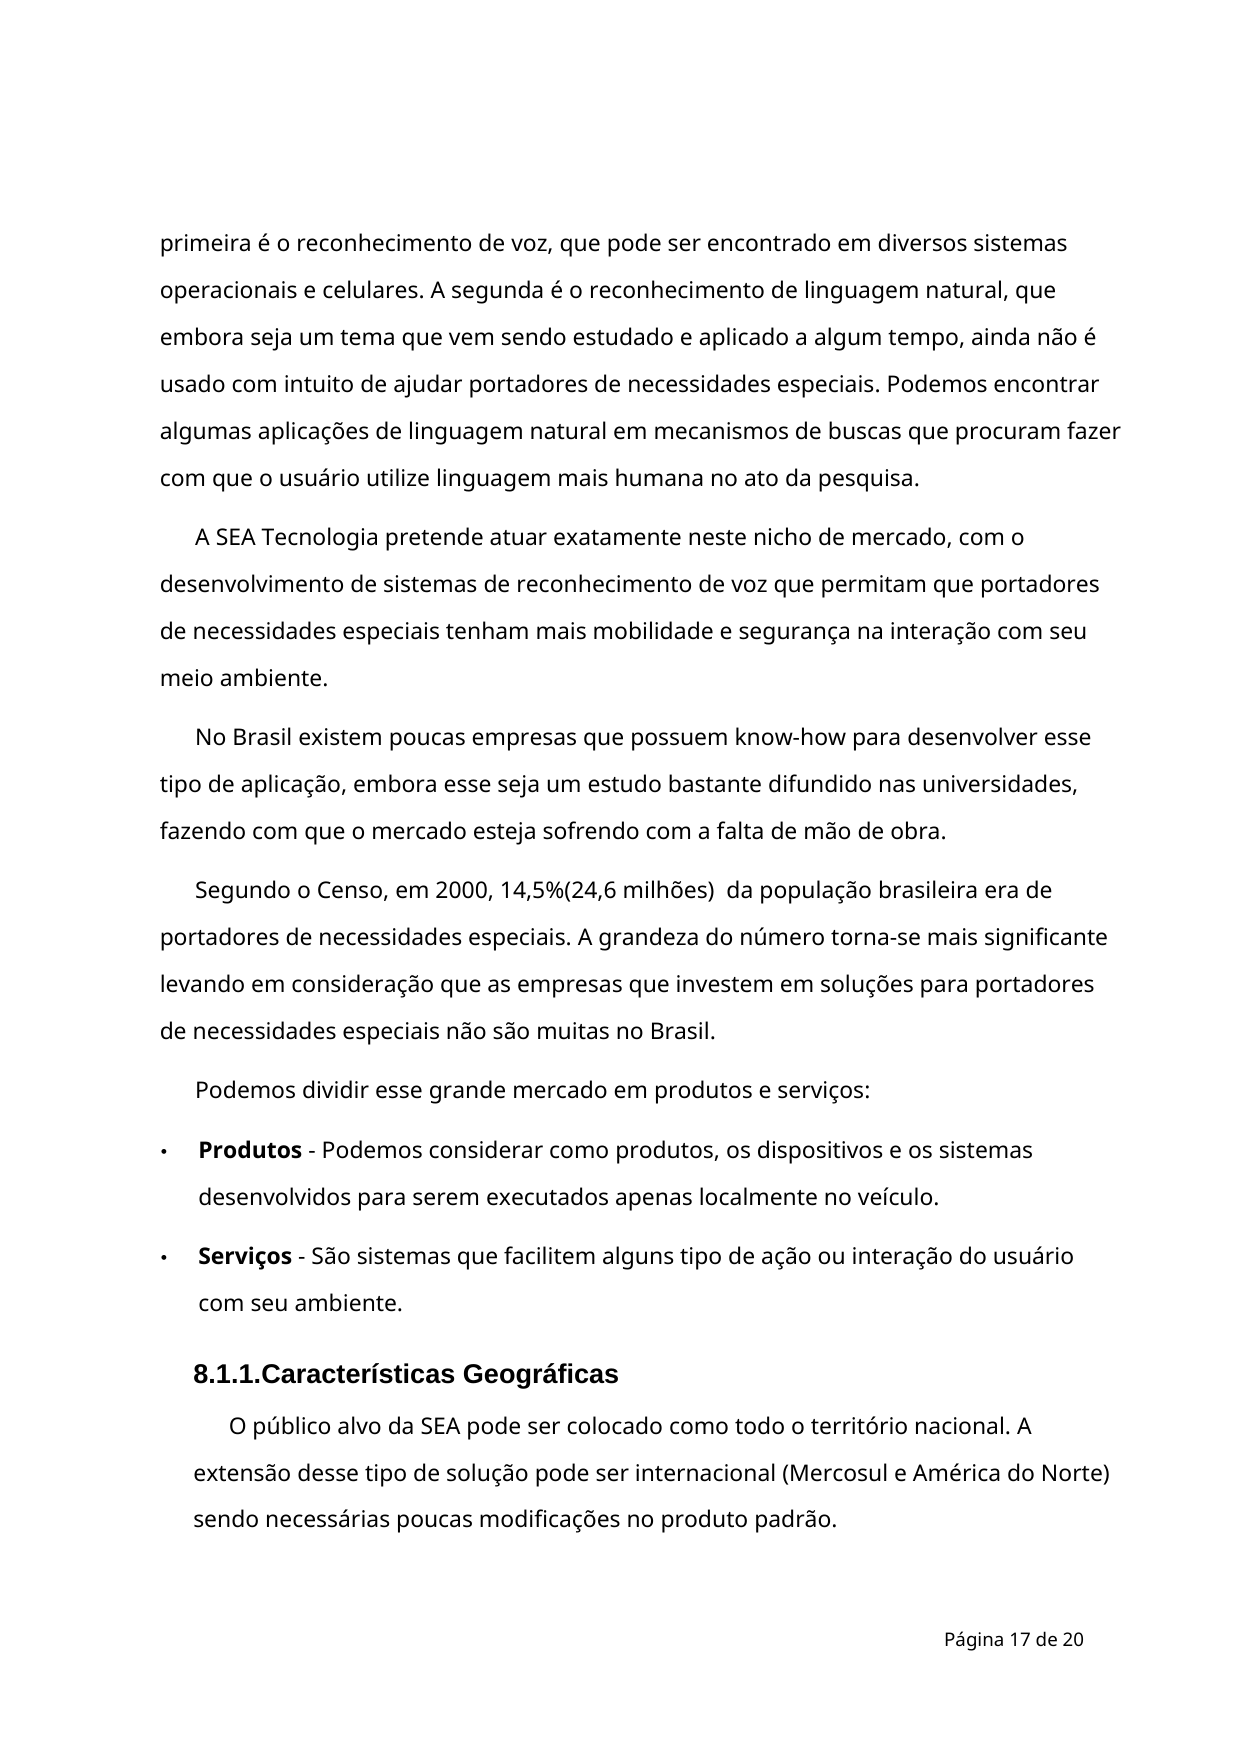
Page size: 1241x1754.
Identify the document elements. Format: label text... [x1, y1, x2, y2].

text primeira é o reconhecimento de voz, que pode ser encontrado em diversos sistemas operacionais e celulares. A segunda é o reconhecimento de linguagem natural, que embora seja um tema que vem sendo estudado e aplicado a algum tempo, ainda não é usado com intuito de ajudar portadores de necessidades especiais. Podemos encontrar algumas aplicações de linguagem natural em mecanismos de buscas que procuram fazer com que o usuário utilize linguagem mais humana no ato da pesquisa. [159, 227, 1122, 493]
text Segundo o Censo, em 2000, 14,5%(24,6 milhões) da população brasileira era de portadores de necessidades especiais. A grandeza do número torna-se mais significante levando em consideração que as empresas que investem em soluções para portadores de necessidades especiais não são muitas no Brasil. [159, 874, 1122, 1046]
text No Brasil existem poucas empresas que possuem know-how para desenvolver esse tipo de aplicação, embora esse seja um estudo bastante difundido nas universidades, fazendo com que o mercado esteja sofrendo com a falta de mão de obra. [159, 721, 1122, 846]
text Podemos dividir esse grande mercado em produtos e serviços: [159, 1074, 1122, 1105]
subtitle Características Geográficas [193, 1358, 1122, 1389]
text O público alvo da SEA pode ser colocado como todo o território nacional. A extensão desse tipo de solução pode ser internacional (Mercosul e América do Norte) sendo necessárias poucas modificações no produto padrão. [193, 1410, 1122, 1535]
list Serviços - São sistemas que facilitem alguns tipo de ação ou interação do usuário com seu ambiente. [161, 1240, 1122, 1318]
text A SEA Tecnologia pretende atuar exatamente neste nicho de mercado, com o desenvolvimento de sistemas de reconhecimento de voz que permitam que portadores de necessidades especiais tenham mais mobilidade e segurança na interação com seu meio ambiente. [159, 521, 1122, 693]
list Produtos - Podemos considerar como produtos, os dispositivos e os sistemas desenvolvidos para serem executados apenas localmente no veículo. [161, 1133, 1122, 1212]
